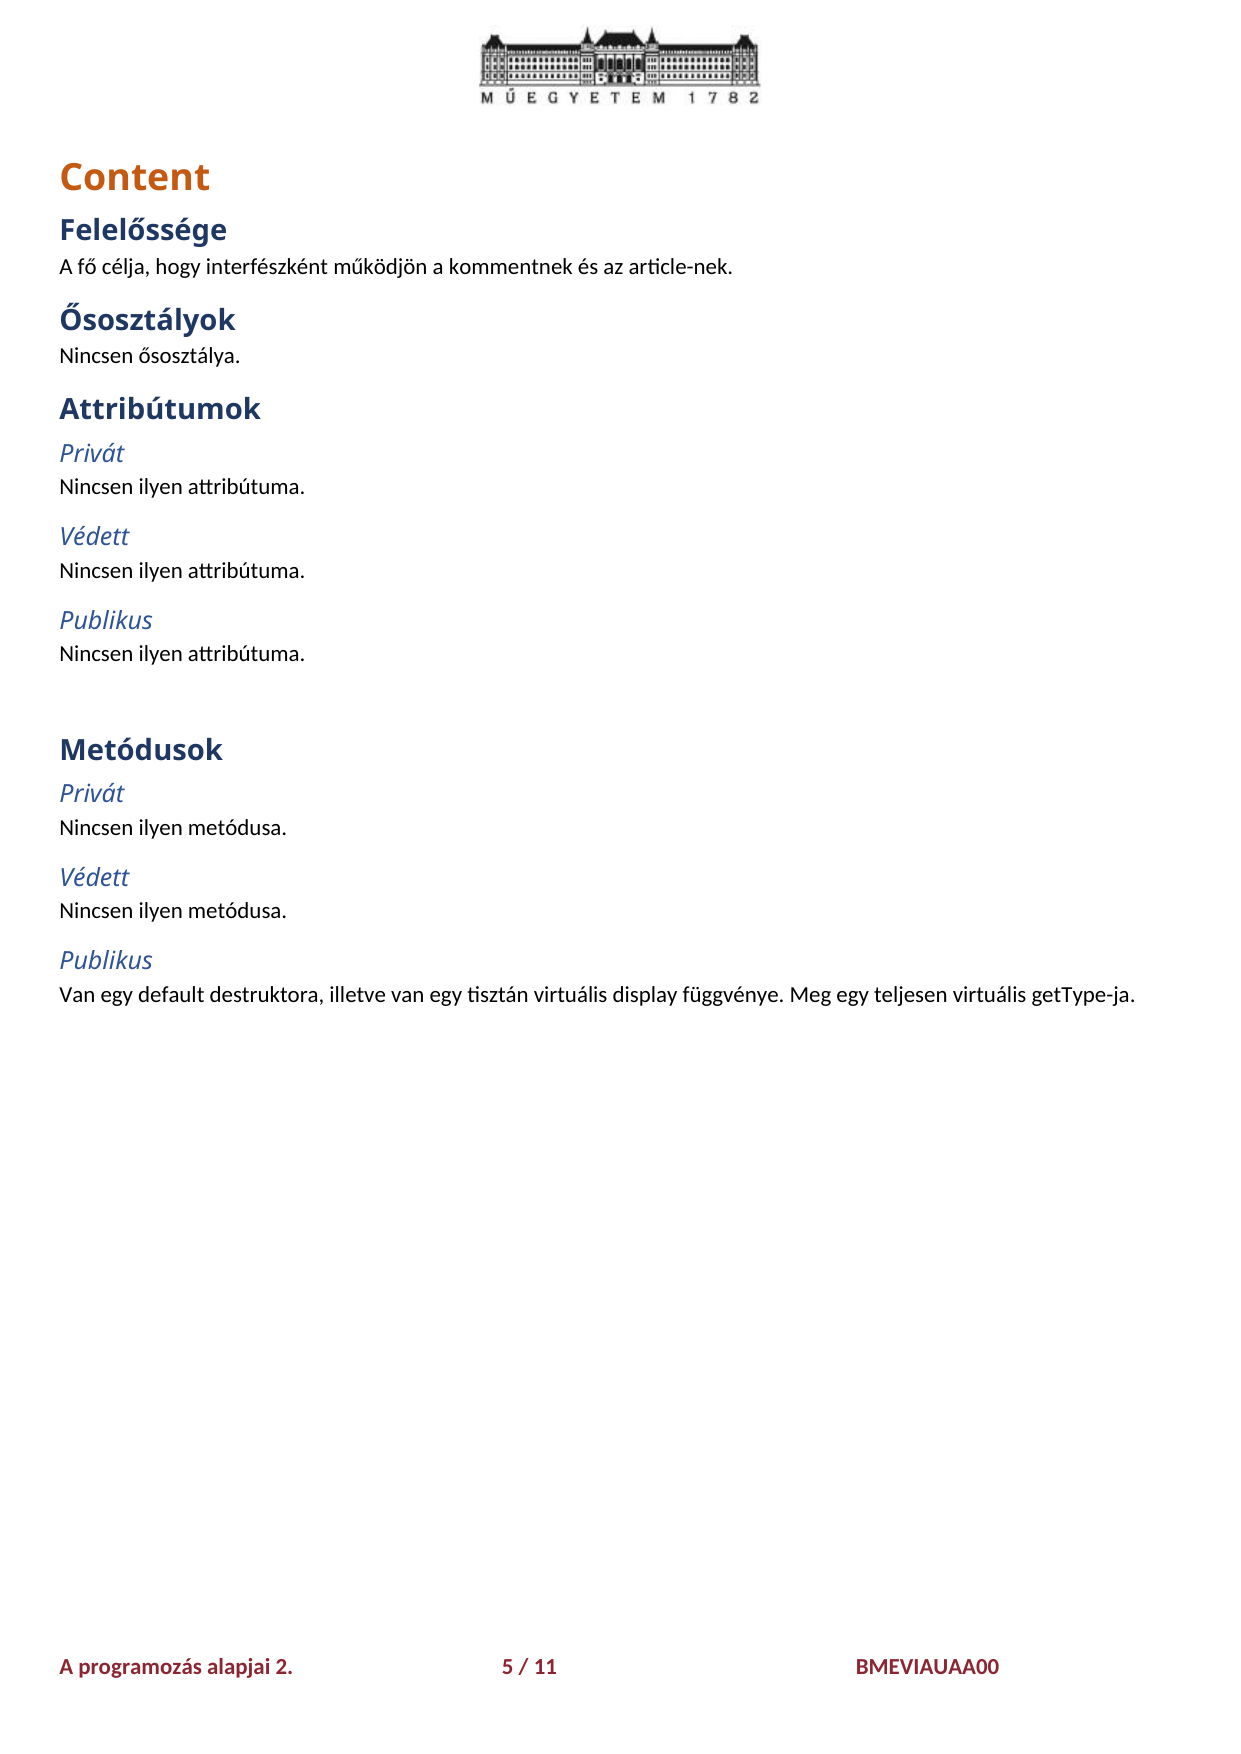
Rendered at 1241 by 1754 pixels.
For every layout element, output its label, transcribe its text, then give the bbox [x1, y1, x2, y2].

subtitle Content [59, 150, 1181, 201]
subtitle Védett [59, 519, 1181, 553]
subtitle Metódusok [59, 686, 1181, 768]
text Nincsen ilyen attribútuma. [59, 556, 1181, 584]
text A fő célja, hogy interfészként működjön a kommentnek és az article-nek. [59, 252, 1181, 280]
picture [478, 25, 762, 107]
subtitle Védett [59, 859, 1181, 893]
subtitle Privát [59, 776, 1181, 810]
text Nincsen ősosztálya. [59, 342, 1181, 370]
subtitle Privát [59, 435, 1181, 469]
text Nincsen ilyen attribútuma. [59, 639, 1181, 667]
text Nincsen ilyen metódusa. [59, 813, 1181, 841]
subtitle Felelőssége [59, 209, 1181, 249]
subtitle Ősosztályok [59, 299, 1181, 338]
text Nincsen ilyen metódusa. [59, 896, 1181, 924]
subtitle Publikus [59, 943, 1181, 977]
text Van egy default destruktora, illetve van egy tisztán virtuális display függvénye. Meg egy teljesen virtuális getType-ja. [59, 980, 1181, 1008]
text Nincsen ilyen attribútuma. [59, 472, 1181, 500]
subtitle Attribútumok [59, 388, 1181, 428]
subtitle Publikus [59, 602, 1181, 637]
